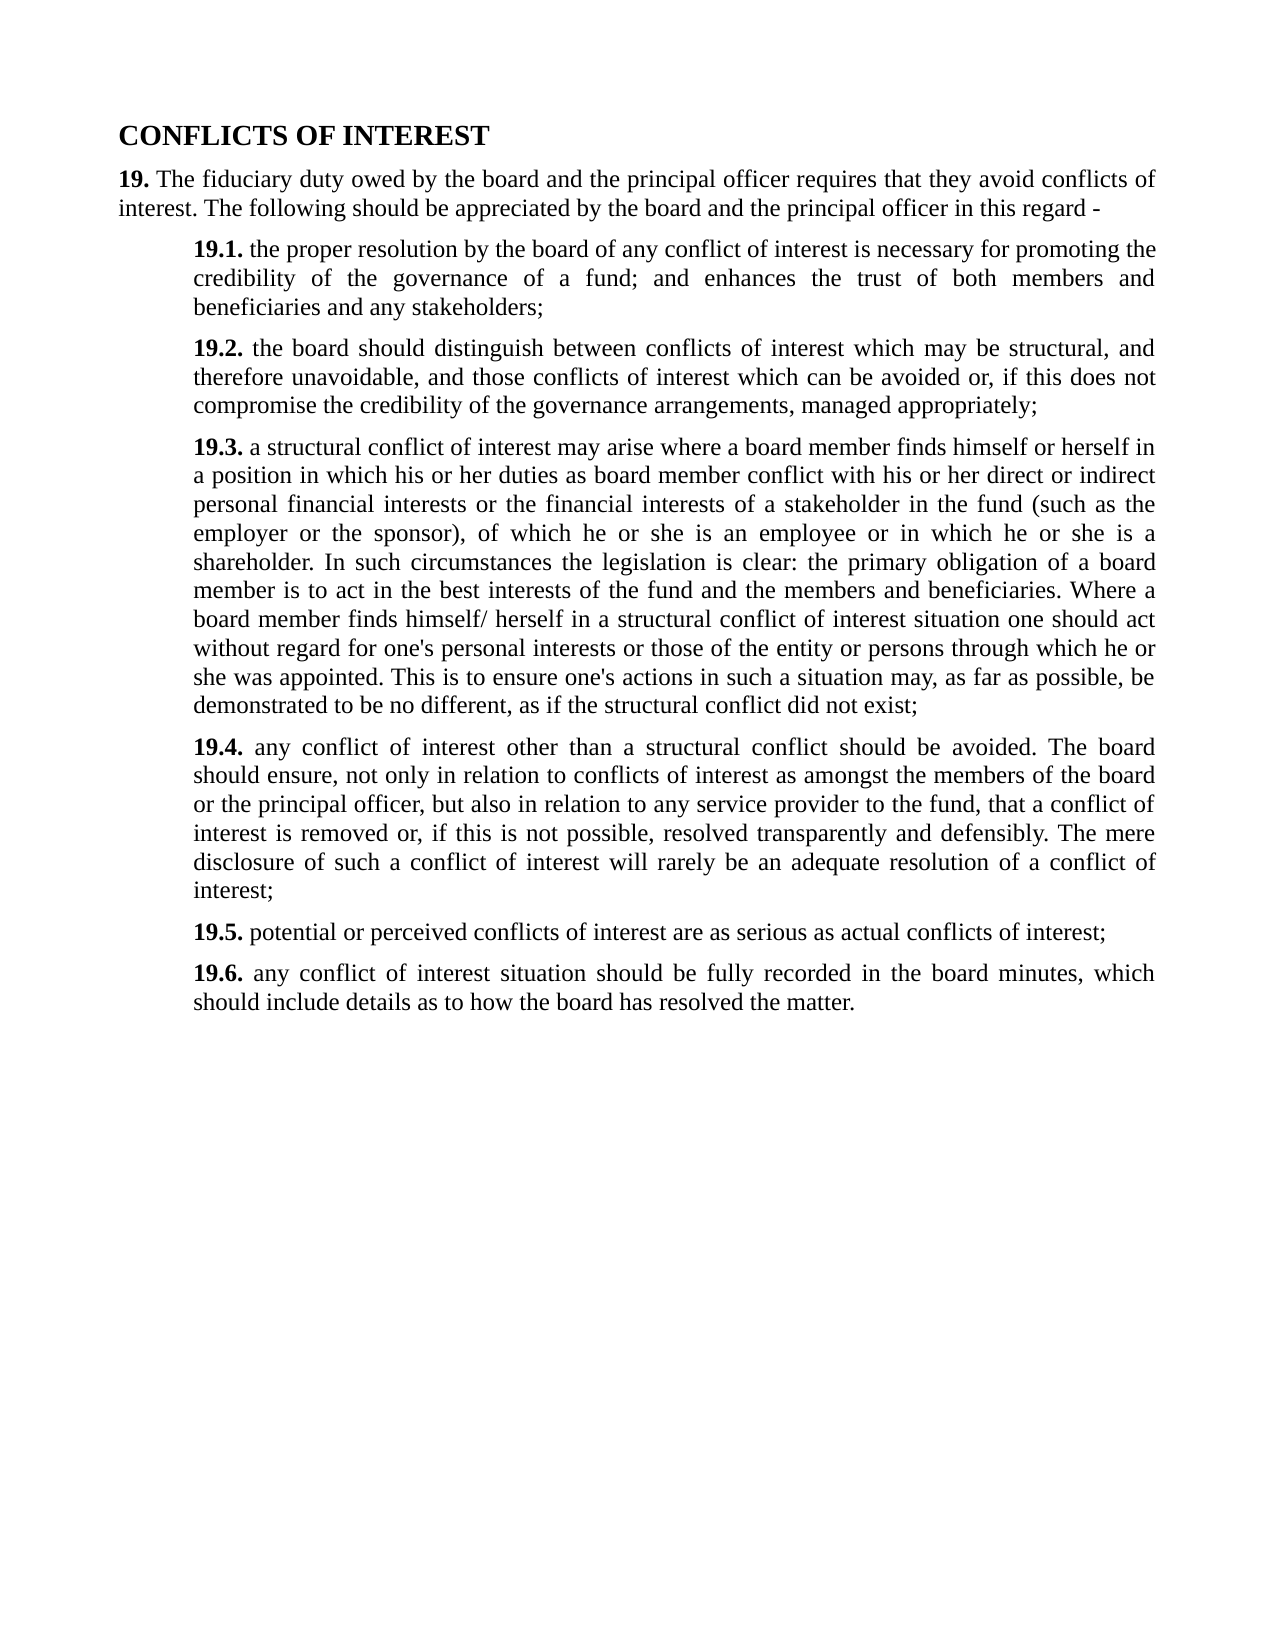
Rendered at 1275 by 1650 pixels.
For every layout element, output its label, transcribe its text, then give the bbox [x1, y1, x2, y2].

text 19. The fiduciary duty owed by the board and the principal officer requires that they avoid conflicts of interest. The following should be appreciated by the board and the principal officer in this regard - [118, 164, 1157, 222]
text 19.2. the board should distinguish between conflicts of interest which may be structural, and therefore unavoidable, and those conflicts of interest which can be avoided or, if this does not compromise the credibility of the governance arrangements, managed appropriately; [193, 333, 1157, 419]
text 19.5. potential or perceived conflicts of interest are as serious as actual conflicts of interest; [193, 917, 1157, 945]
text 19.4. any conflict of interest other than a structural conflict should be avoided. The board should ensure, not only in relation to conflicts of interest as amongst the members of the board or the principal officer, but also in relation to any service provider to the fund, that a conflict of interest is removed or, if this is not possible, resolved transparently and defensibly. The mere disclosure of such a conflict of interest will rarely be an adequate resolution of a conflict of interest; [193, 732, 1157, 904]
text 19.1. the proper resolution by the board of any conflict of interest is necessary for promoting the credibility of the governance of a fund; and enhances the trust of both members and beneficiaries and any stakeholders; [193, 234, 1157, 320]
text 19.6. any conflict of interest situation should be fully recorded in the board minutes, which should include details as to how the board has resolved the matter. [193, 958, 1157, 1015]
text CONFLICTS OF INTEREST [118, 118, 1157, 152]
text 19.3. a structural conflict of interest may arise where a board member finds himself or herself in a position in which his or her duties as board member conflict with his or her direct or indirect personal financial interests or the financial interests of a stakeholder in the fund (such as the employer or the sponsor), of which he or she is an employee or in which he or she is a shareholder. In such circumstances the legislation is clear: the primary obligation of a board member is to act in the best interests of the fund and the members and beneficiaries. Where a board member finds himself/ herself in a structural conflict of interest situation one should act without regard for one's personal interests or those of the entity or persons through which he or she was appointed. This is to ensure one's actions in such a situation may, as far as possible, be demonstrated to be no different, as if the structural conflict did not exist; [193, 432, 1157, 719]
